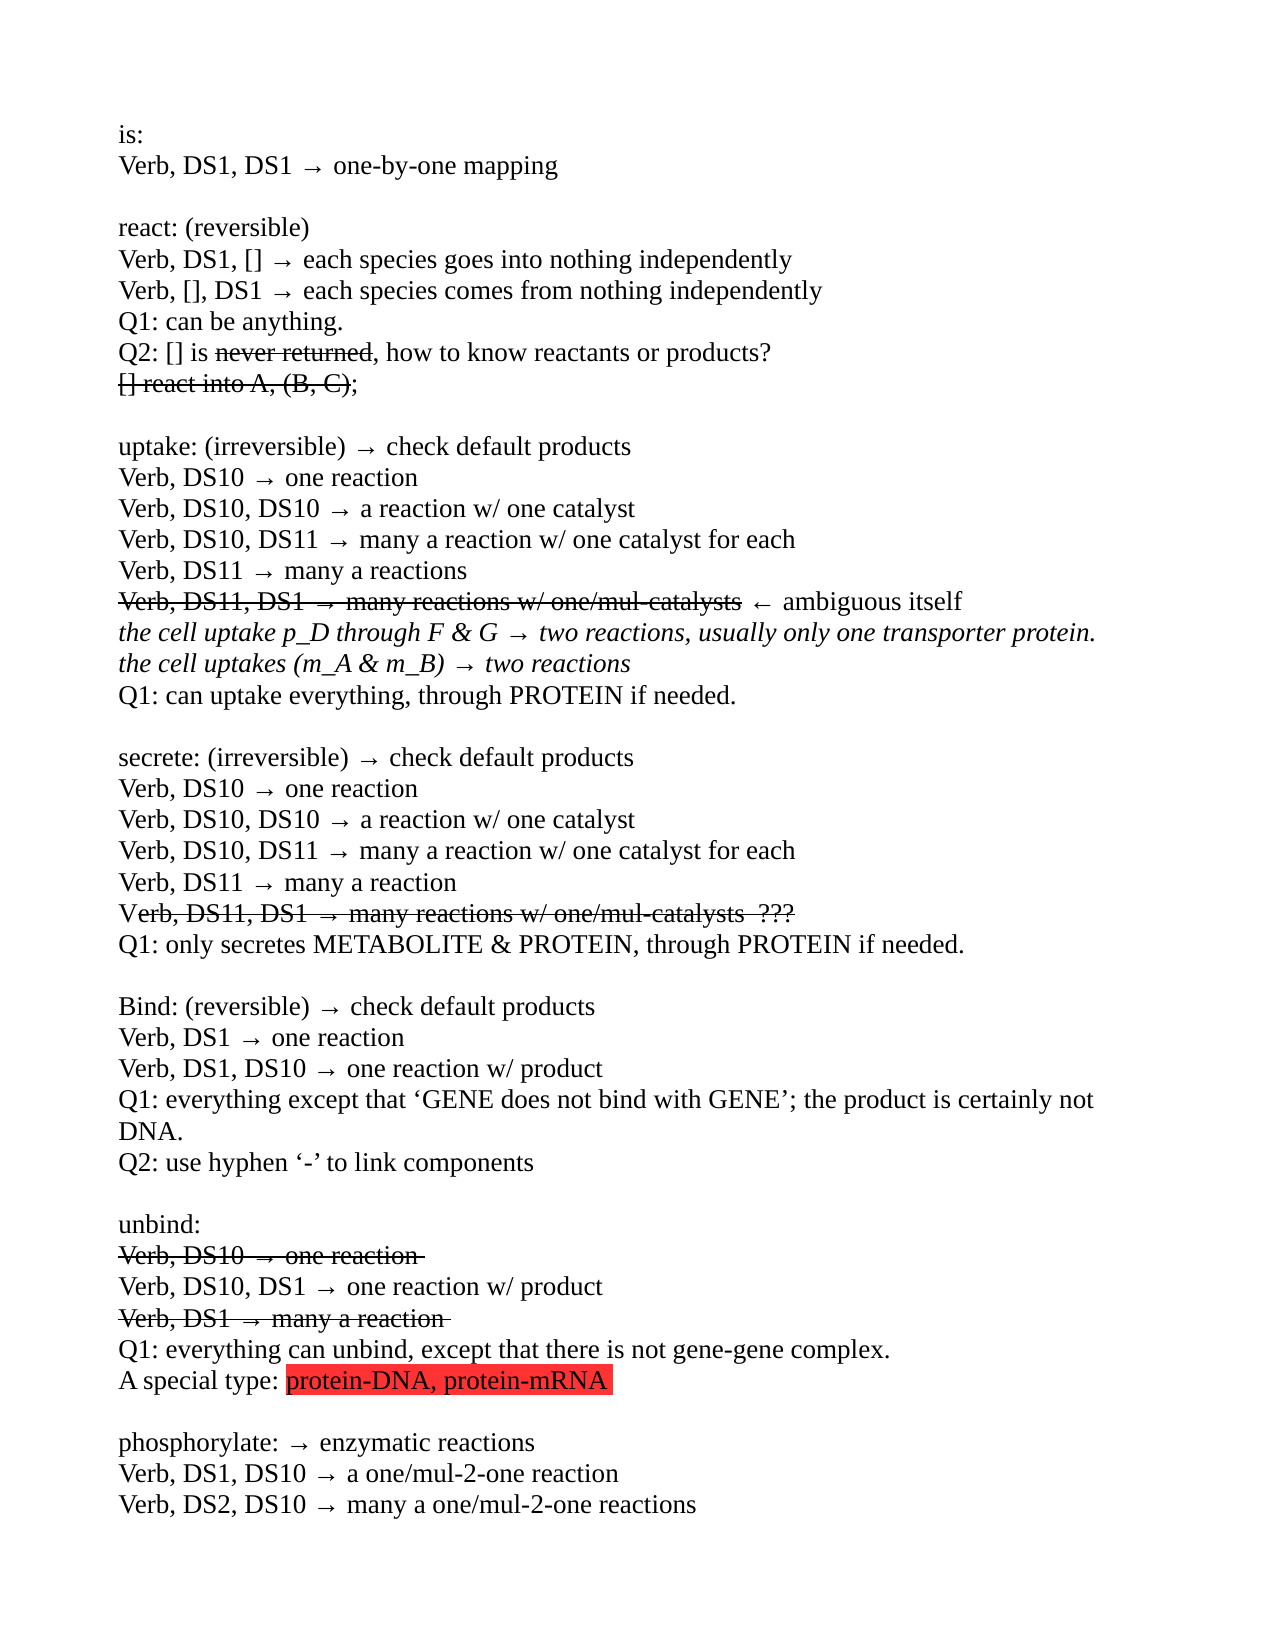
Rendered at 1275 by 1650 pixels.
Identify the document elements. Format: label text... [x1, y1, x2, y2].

text the cell uptake p_D through F & G → two reactions, usually only one transporter protein. [118, 616, 1157, 648]
text Verb, DS10, DS10 → a reaction w/ one catalyst [118, 803, 1157, 834]
text Verb, [], DS1 → each species comes from nothing independently [118, 274, 1157, 305]
text uptake: (irreversible) → check default products [118, 429, 1157, 461]
text Verb, DS10 → one reaction [118, 1239, 1157, 1271]
text unbind: [118, 1208, 1157, 1239]
text Q1: everything can unbind, except that there is not gene-gene complex. [118, 1333, 1157, 1364]
text [] react into A, (B, C); [118, 367, 1157, 398]
text Verb, DS10 → one reaction [118, 772, 1157, 803]
text Verb, DS10, DS1 → one reaction w/ product [118, 1271, 1157, 1302]
text Verb, DS11 → many a reactions [118, 554, 1157, 585]
text Verb, DS1, [] → each species goes into nothing independently [118, 243, 1157, 274]
text Verb, DS1 → one reaction [118, 1021, 1157, 1052]
text Verb, DS10 → one reaction [118, 461, 1157, 492]
text Verb, DS10, DS11 → many a reaction w/ one catalyst for each [118, 834, 1157, 866]
text Verb, DS1, DS1 → one-by-one mapping [118, 149, 1157, 180]
text Q2: [] is never returned, how to know reactants or products? [118, 336, 1157, 367]
text is: [118, 118, 1157, 149]
text the cell uptakes (m_A & m_B) → two reactions [118, 648, 1157, 679]
text Verb, DS11, DS1 → many reactions w/ one/mul-catalysts ← ambiguous itself [118, 585, 1157, 616]
text A special type: protein-DNA, protein-mRNA [118, 1364, 1157, 1395]
text phosphorylate: → enzymatic reactions [118, 1426, 1157, 1457]
text Verb, DS10, DS11 → many a reaction w/ one catalyst for each [118, 523, 1157, 554]
text secrete: (irreversible) → check default products [118, 741, 1157, 772]
text react: (reversible) [118, 212, 1157, 243]
text Q1: can uptake everything, through PROTEIN if needed. [118, 679, 1157, 710]
text Verb, DS1 → many a reaction [118, 1302, 1157, 1333]
text Verb, DS11 → many a reaction [118, 866, 1157, 897]
text Verb, DS1, DS10 → one reaction w/ product [118, 1052, 1157, 1084]
text Q1: everything except that ‘GENE does not bind with GENE’; the product is certainly not DNA. [118, 1084, 1157, 1146]
text Q1: only secretes METABOLITE & PROTEIN, through PROTEIN if needed. [118, 928, 1157, 959]
text Verb, DS1, DS10 → a one/mul-2-one reaction [118, 1457, 1157, 1488]
text Bind: (reversible) → check default products [118, 990, 1157, 1021]
text Verb, DS10, DS10 → a reaction w/ one catalyst [118, 492, 1157, 523]
text Verb, DS11, DS1 → many reactions w/ one/mul-catalysts ??? [118, 897, 1157, 928]
text Q1: can be anything. [118, 305, 1157, 336]
text Verb, DS2, DS10 → many a one/mul-2-one reactions [118, 1488, 1157, 1520]
text Q2: use hyphen ‘-’ to link components [118, 1146, 1157, 1177]
